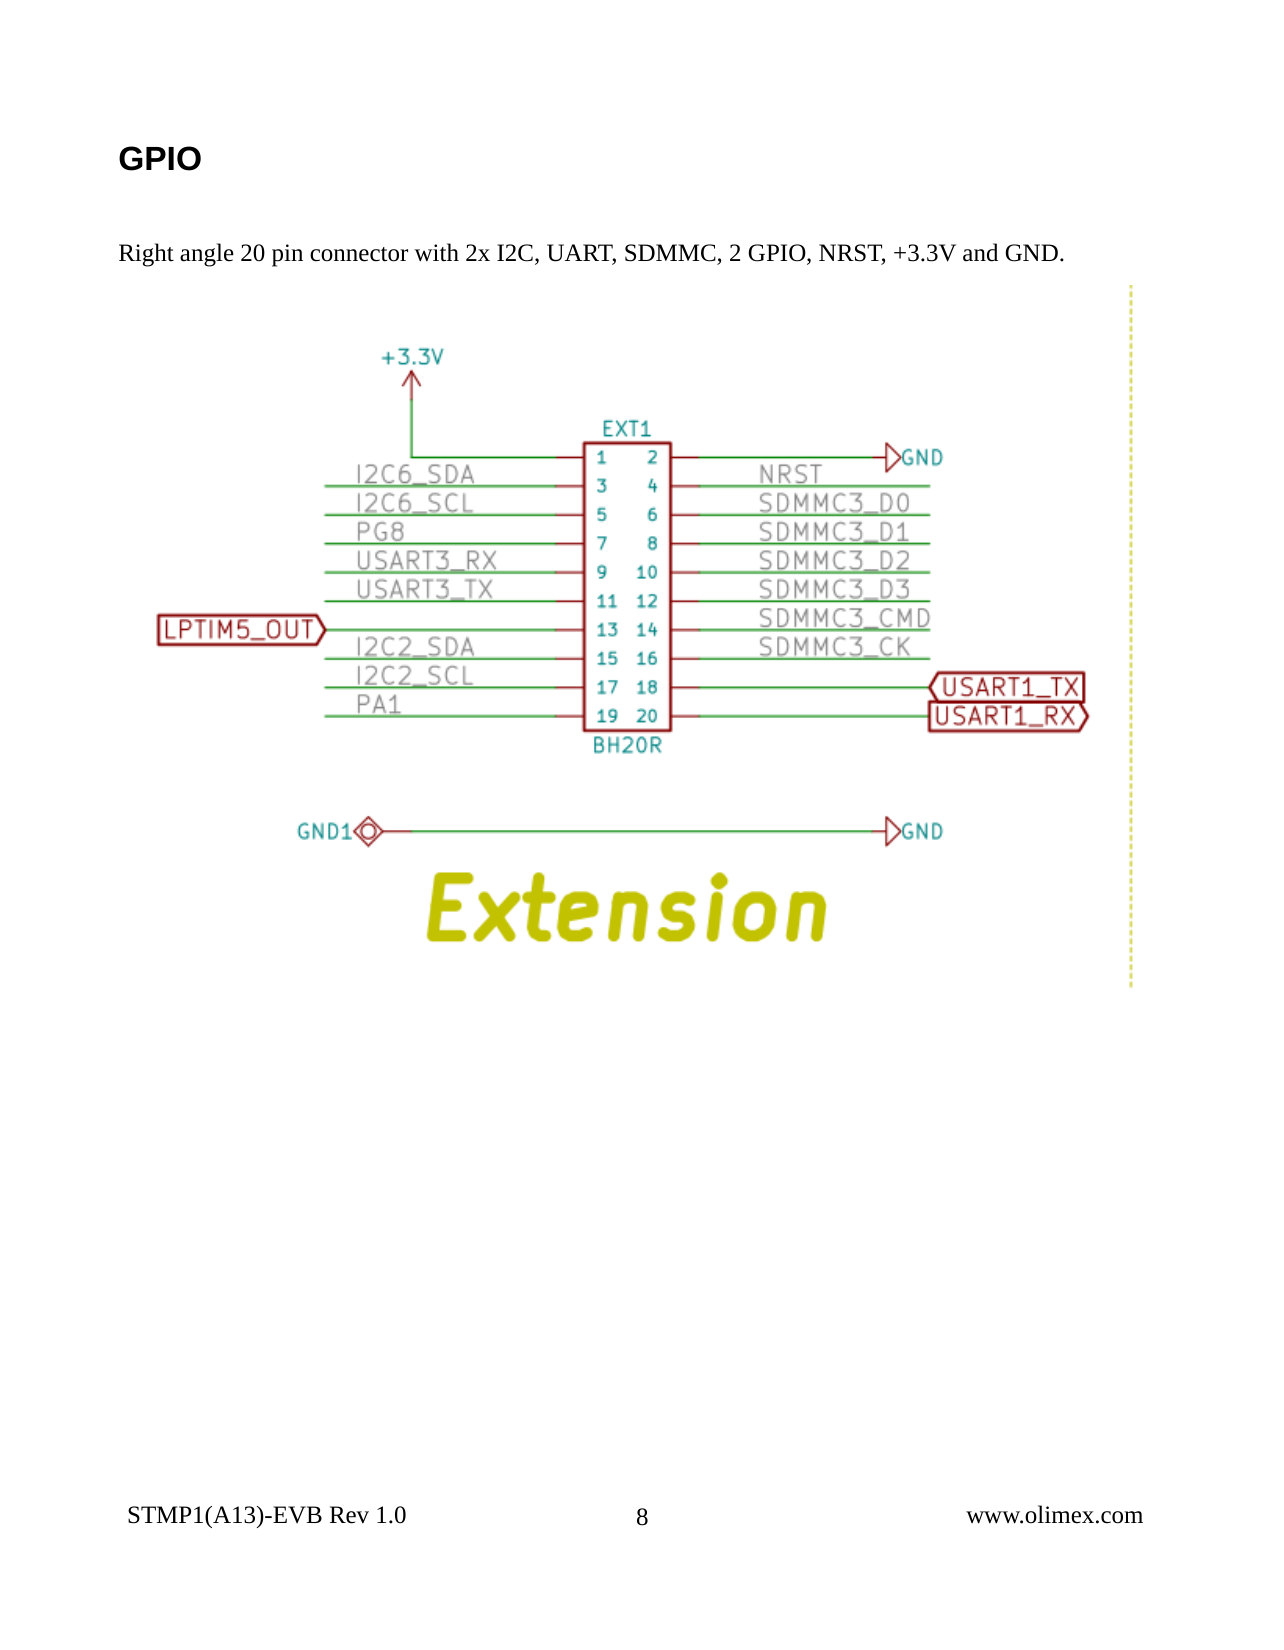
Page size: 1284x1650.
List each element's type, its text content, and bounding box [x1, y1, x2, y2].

subtitle GPIO [118, 139, 1166, 178]
picture [142, 285, 1142, 990]
text Right angle 20 pin connector with 2x I2C, UART, SDMMC, 2 GPIO, NRST, +3.3V and GND. [118, 238, 1166, 266]
